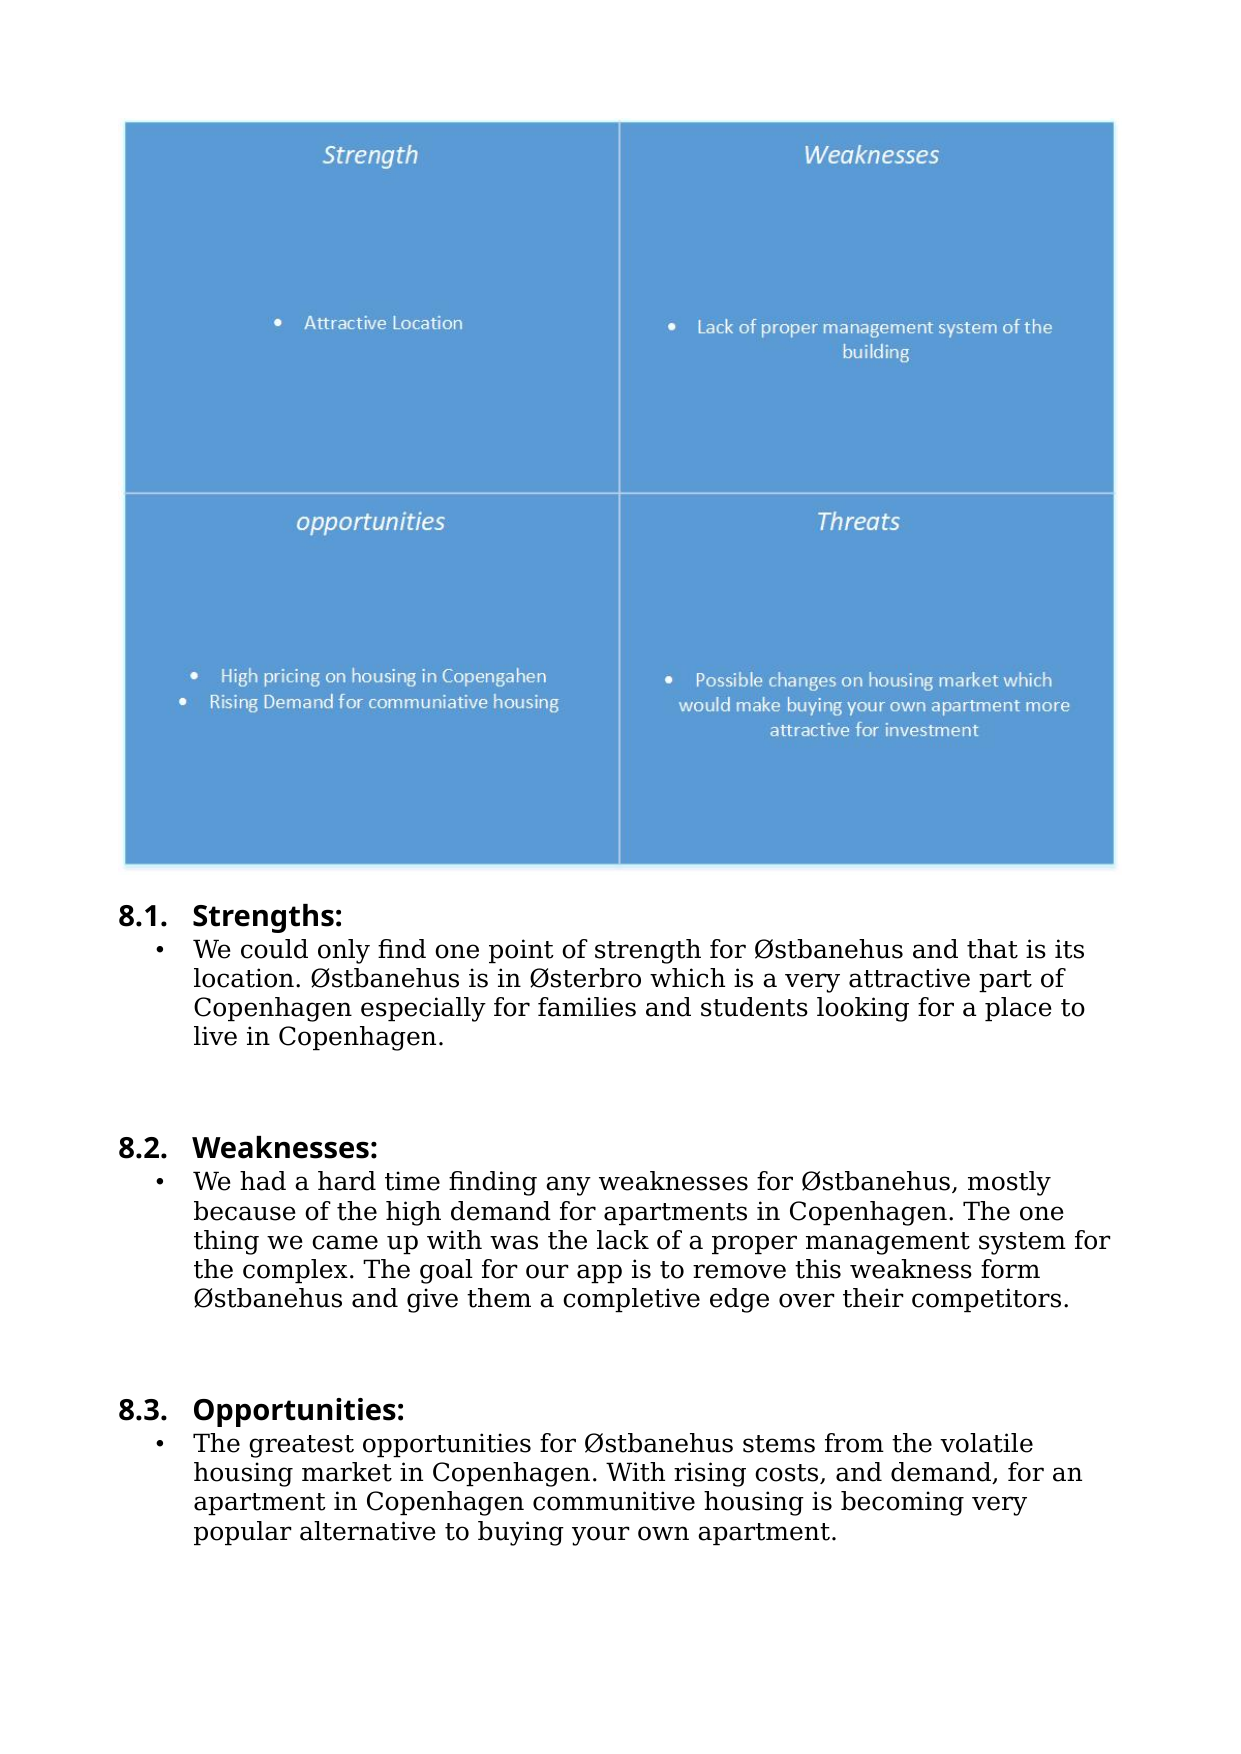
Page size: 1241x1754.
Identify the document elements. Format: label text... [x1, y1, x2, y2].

subtitle Weaknesses: [118, 1128, 1122, 1167]
list We had a hard time finding any weaknesses for Østbanehus, mostly because of the high demand for apartments in Copenhagen. The one thing we came up with was the lack of a proper management system for the complex. The goal for our app is to remove this weakness form Østbanehus and give them a completive edge over their competitors. [156, 1167, 1122, 1313]
subtitle Strengths: [118, 895, 1122, 935]
list We could only find one point of strength for Østbanehus and that is its location. Østbanehus is in Østerbro which is a very attractive part of Copenhagen especially for families and students looking for a place to live in Copenhagen. [156, 935, 1122, 1052]
list The greatest opportunities for Østbanehus stems from the volatile housing market in Copenhagen. With rising costs, and demand, for an apartment in Copenhagen communitive housing is becoming very popular alternative to buying your own apartment. [156, 1429, 1122, 1546]
subtitle Opportunities: [118, 1389, 1122, 1429]
